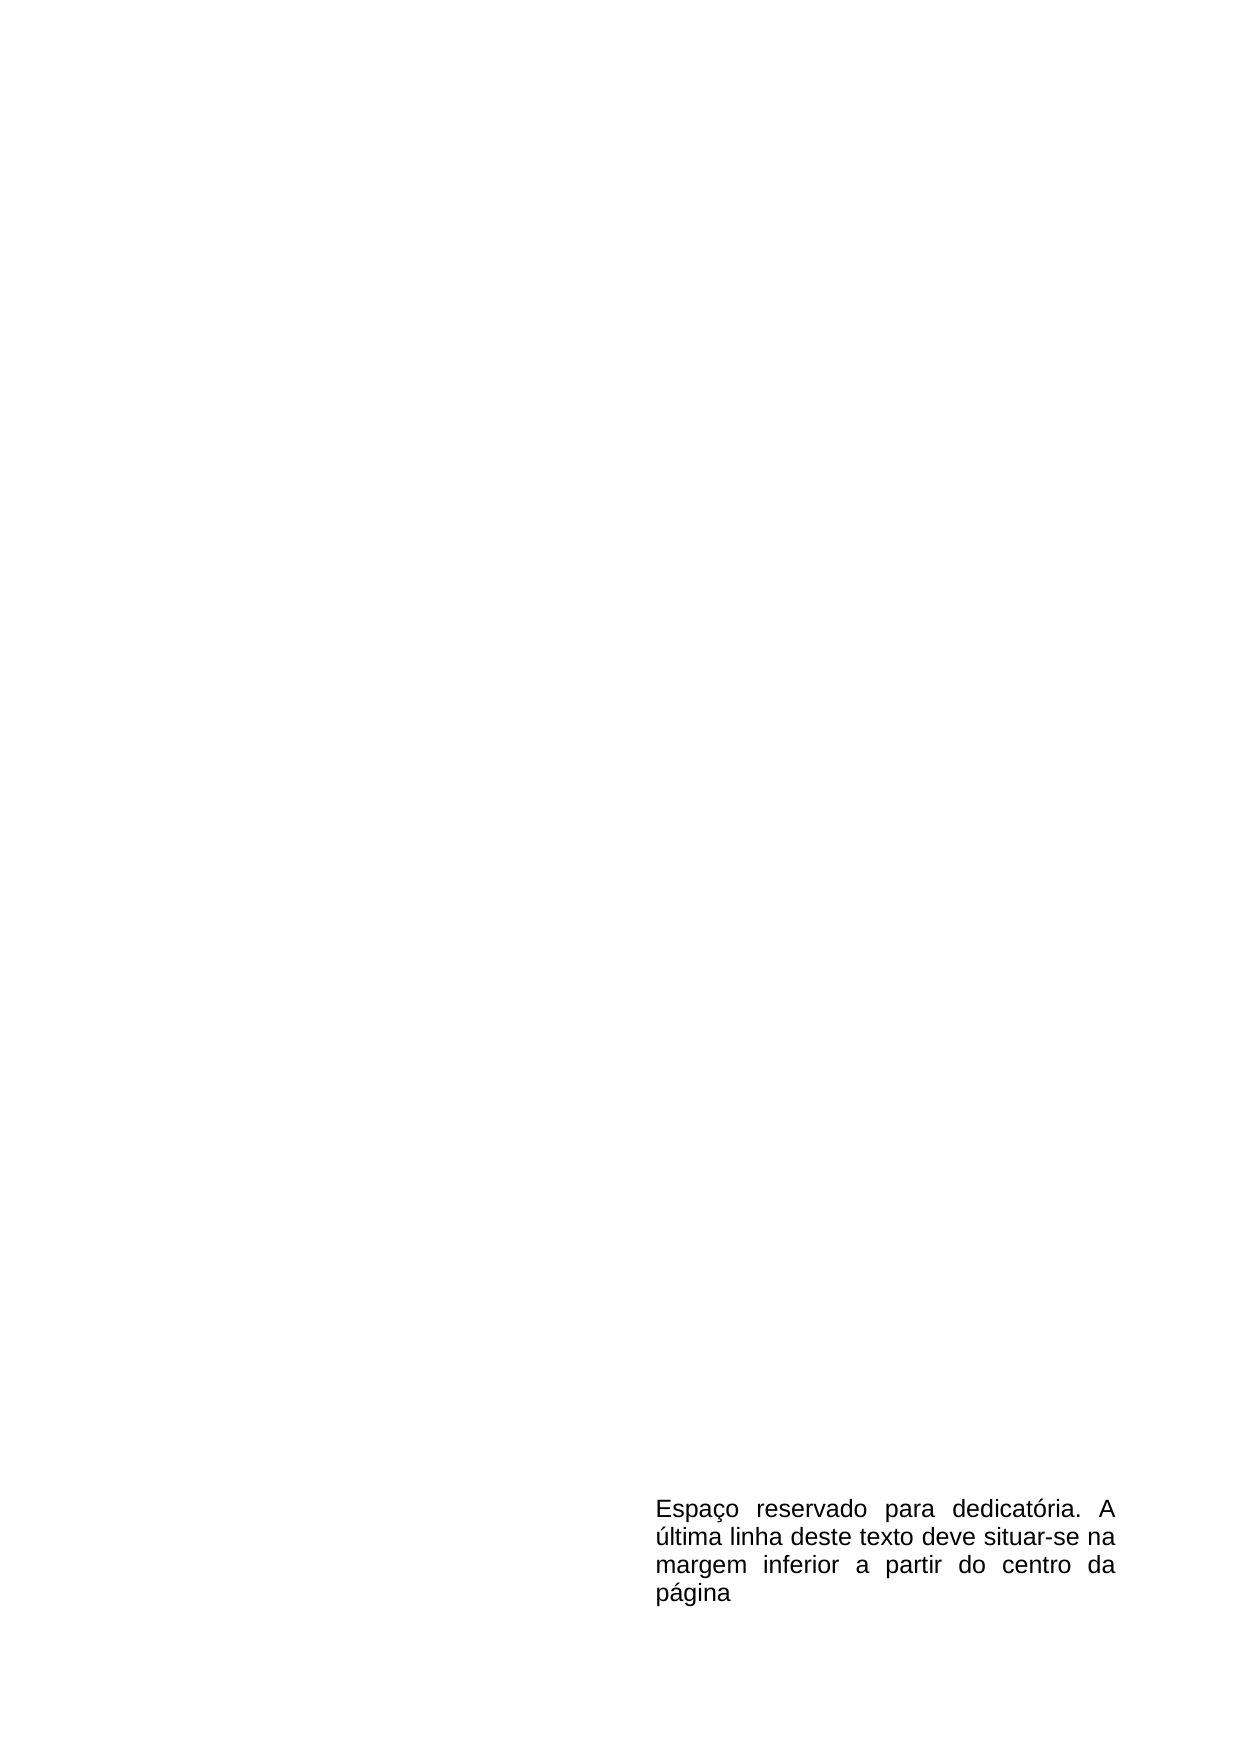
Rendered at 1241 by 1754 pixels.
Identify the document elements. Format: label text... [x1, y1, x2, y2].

table_header [177, 165, 649, 874]
table_header [650, 165, 1122, 874]
table_cell Espaço reservado para dedicatória. A última linha deste texto deve situar-se na margem inferior a partir do centro da página [650, 874, 1122, 1612]
table_cell [177, 874, 649, 1612]
